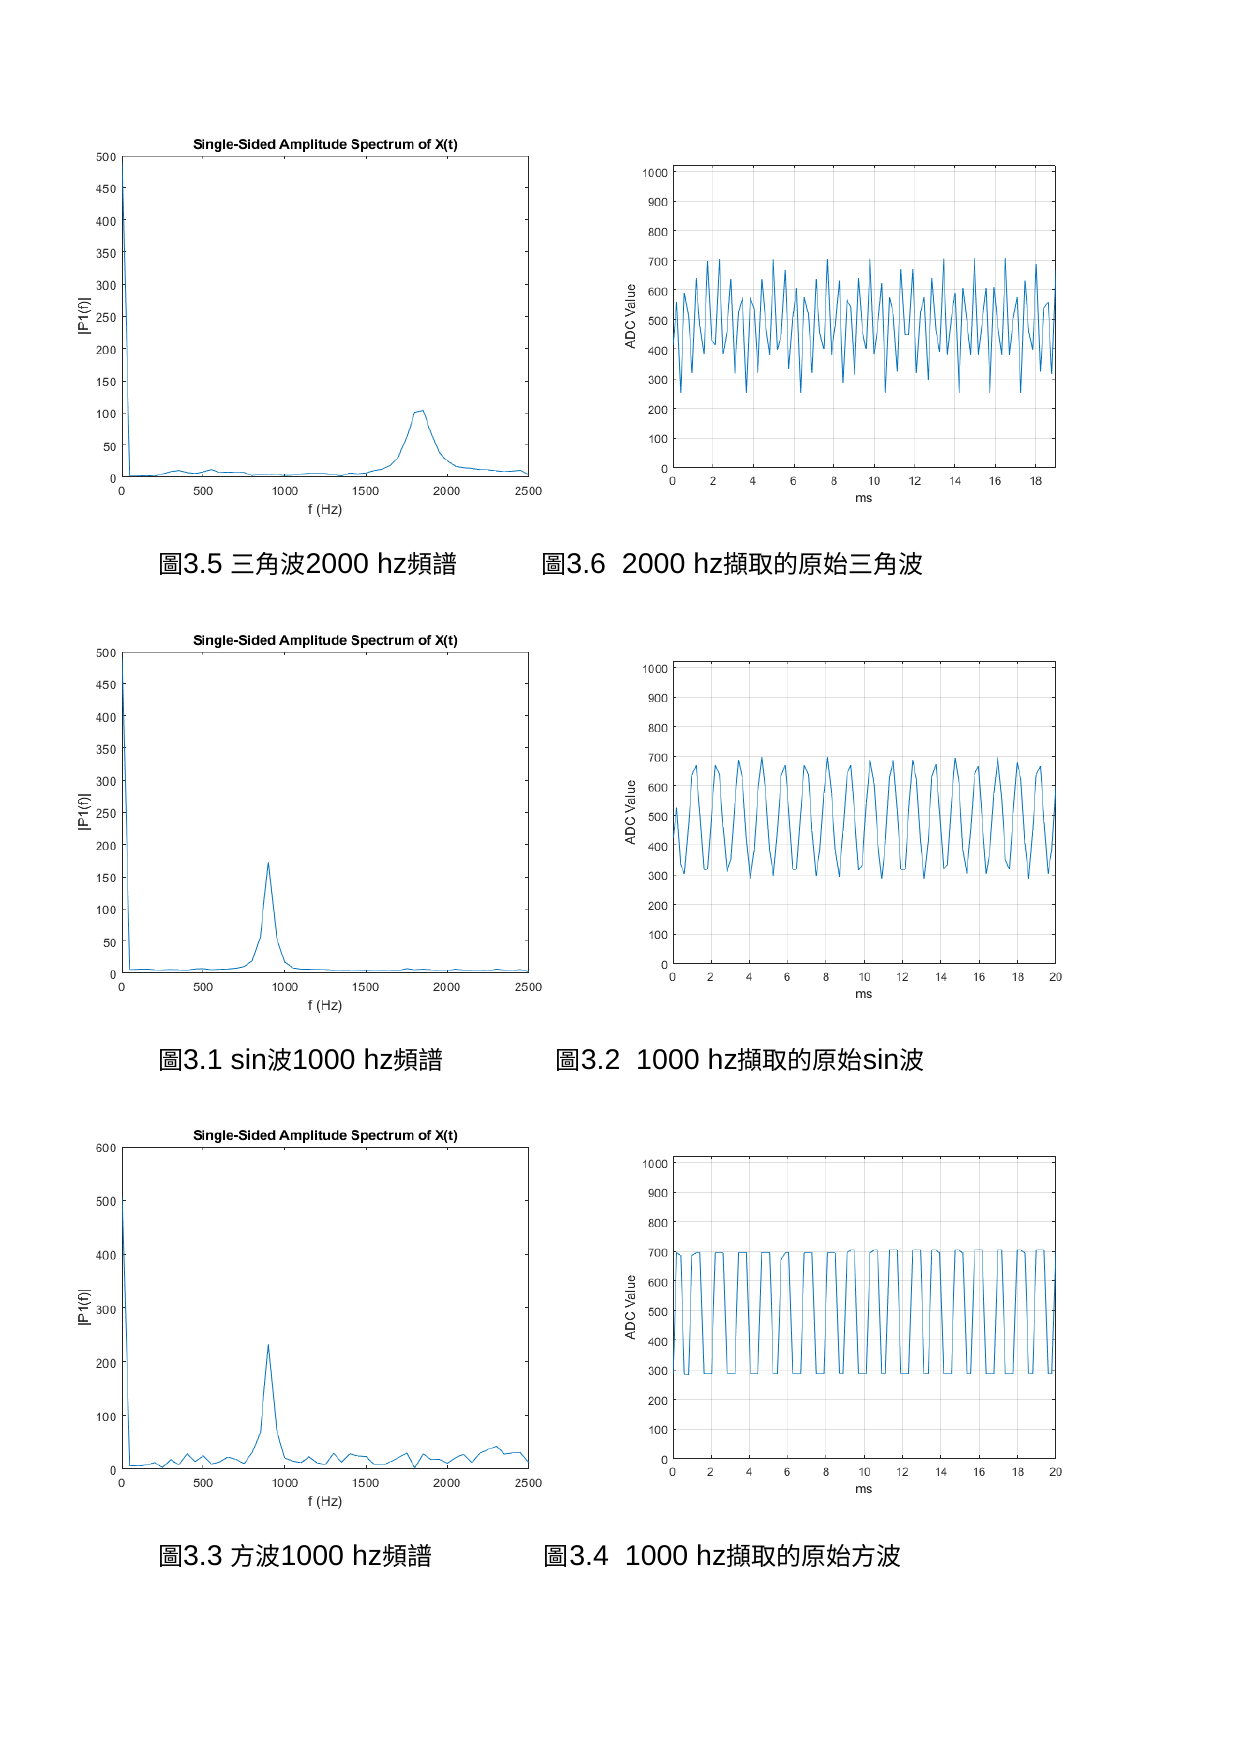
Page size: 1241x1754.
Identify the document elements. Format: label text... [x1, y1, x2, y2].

picture [608, 137, 1102, 508]
picture [608, 1128, 1102, 1499]
text 圖3.1 sin波1000 hz頻譜 圖3.2 1000 hz擷取的原始sin波 [118, 1040, 1122, 1077]
picture [53, 1117, 578, 1512]
picture [608, 633, 1102, 1004]
text 圖3.5 三角波2000 hz頻譜 圖3.6 2000 hz擷取的原始三角波 [118, 545, 1122, 581]
picture [53, 126, 578, 520]
picture [53, 622, 578, 1016]
text 圖3.3 方波1000 hz頻譜 圖3.4 1000 hz擷取的原始方波 [118, 1536, 1122, 1572]
